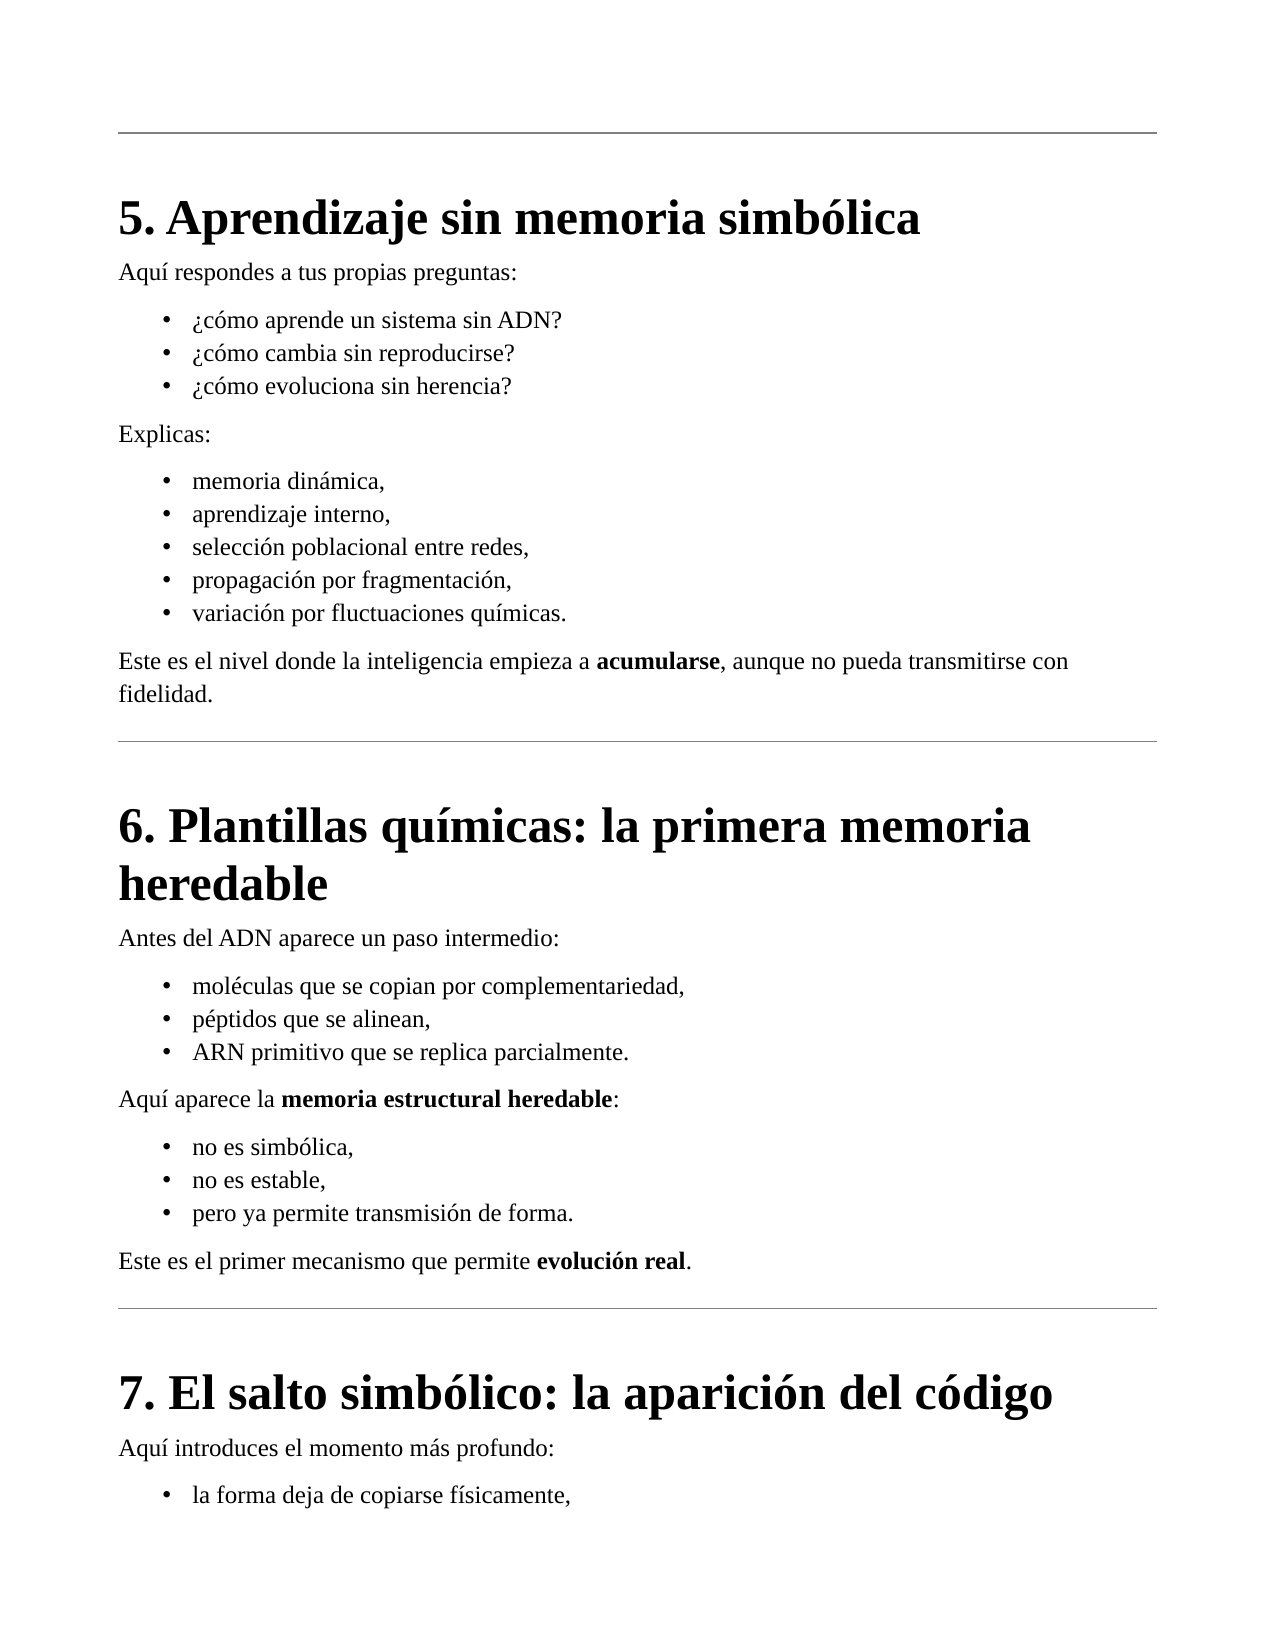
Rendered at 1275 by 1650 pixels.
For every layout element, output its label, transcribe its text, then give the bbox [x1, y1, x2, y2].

text Aquí introduces el momento más profundo: [118, 1433, 1157, 1461]
subtitle 6. Plantillas químicas: la primera memoria heredable [118, 796, 1157, 911]
text Explicas: [118, 419, 1157, 447]
text Este es el primer mecanismo que permite evolución real. [118, 1246, 1157, 1274]
list variación por fluctuaciones químicas. [162, 598, 1157, 627]
list ¿cómo cambia sin reproducirse? [162, 338, 1157, 367]
list no es estable, [162, 1165, 1157, 1194]
list pero ya permite transmisión de forma. [162, 1198, 1157, 1227]
subtitle 7. El salto simbólico: la aparición del código [118, 1363, 1157, 1420]
list péptidos que se alinean, [162, 1004, 1157, 1033]
list aprendizaje interno, [162, 499, 1157, 528]
subtitle 5. Aprendizaje sin memoria simbólica [118, 187, 1157, 245]
text Este es el nivel donde la inteligencia empieza a acumularse, aunque no pueda transmitirse con fidelidad. [118, 646, 1157, 708]
text Antes del ADN aparece un paso intermedio: [118, 923, 1157, 952]
text Aquí respondes a tus propias preguntas: [118, 257, 1157, 286]
list ¿cómo aprende un sistema sin ADN? [162, 305, 1157, 334]
list moléculas que se copian por complementariedad, [162, 971, 1157, 1000]
list selección poblacional entre redes, [162, 532, 1157, 561]
list la forma deja de copiarse físicamente, [162, 1480, 1157, 1509]
list ARN primitivo que se replica parcialmente. [162, 1037, 1157, 1066]
list ¿cómo evoluciona sin herencia? [162, 371, 1157, 400]
list memoria dinámica, [162, 466, 1157, 495]
text Aquí aparece la memoria estructural heredable: [118, 1084, 1157, 1113]
list no es simbólica, [162, 1132, 1157, 1161]
list propagación por fragmentación, [162, 565, 1157, 594]
